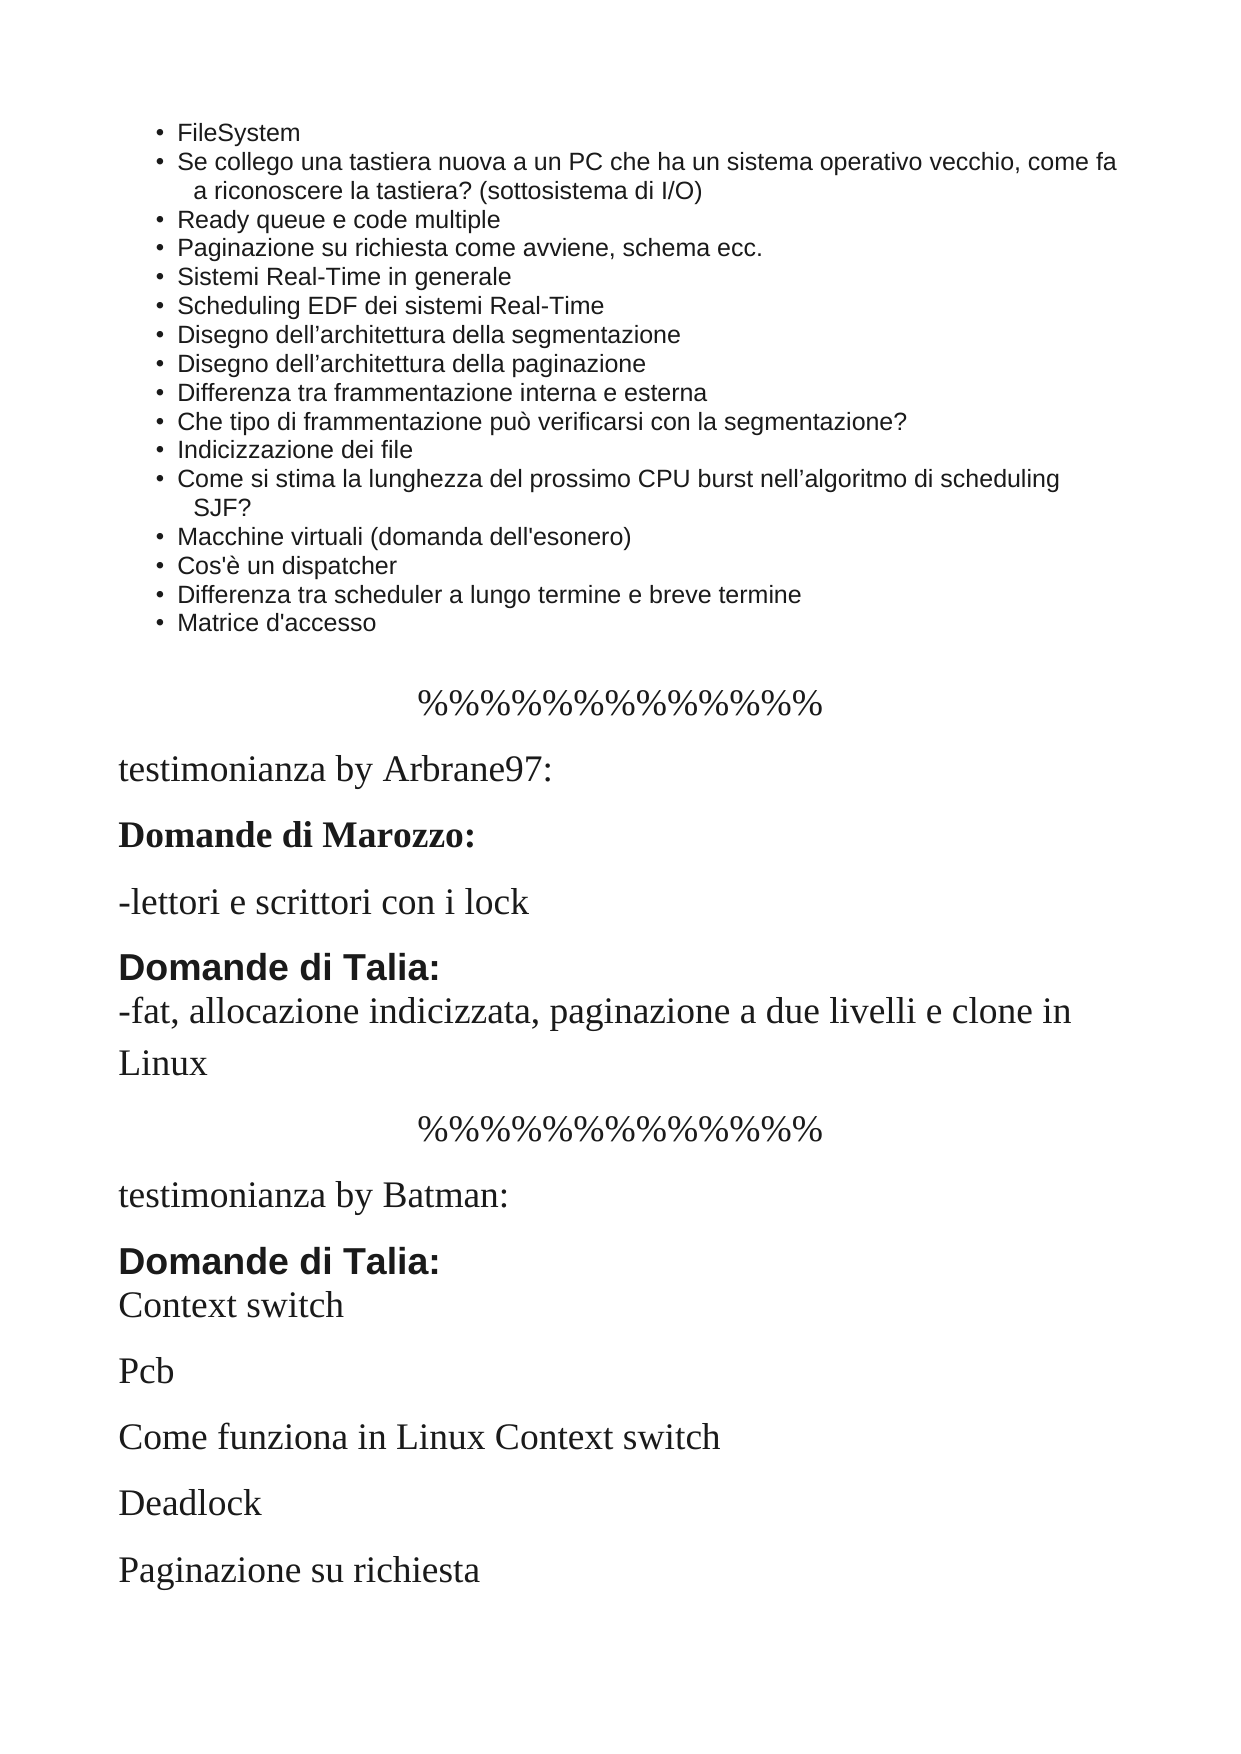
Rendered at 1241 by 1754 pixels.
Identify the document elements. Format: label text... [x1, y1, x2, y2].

list Sistemi Real-Time in generale [156, 262, 1122, 291]
list Domande di Talia: [118, 945, 1122, 988]
list Cos'è un dispatcher [156, 551, 1122, 579]
text Context switch [118, 1282, 1122, 1325]
list Paginazione su richiesta come avviene, schema ecc. [156, 233, 1122, 262]
list Domande di Talia: [118, 1239, 1122, 1282]
text -lettori e scrittori con i lock [118, 879, 1122, 922]
list Differenza tra scheduler a lungo termine e breve termine [156, 579, 1122, 608]
list Disegno dell’architettura della paginazione [156, 349, 1122, 378]
text %%%%%%%%%%%%% [118, 1106, 1122, 1149]
text %%%%%%%%%%%%% [118, 680, 1122, 723]
list Che tipo di frammentazione può verificarsi con la segmentazione? [156, 407, 1122, 435]
list Indicizzazione dei file [156, 435, 1122, 464]
text Pcb [118, 1348, 1122, 1391]
list Scheduling EDF dei sistemi Real-Time [156, 291, 1122, 320]
text Paginazione su richiesta [118, 1547, 1122, 1590]
text Come funziona in Linux Context switch [118, 1414, 1122, 1458]
text -fat, allocazione indicizzata, paginazione a due livelli e clone in Linux [118, 988, 1122, 1083]
text Domande di Marozzo: [118, 813, 1122, 856]
list Disegno dell’architettura della segmentazione [156, 320, 1122, 349]
list Macchine virtuali (domanda dell'esonero) [156, 522, 1122, 551]
list Ready queue e code multiple [156, 204, 1122, 233]
text Deadlock [118, 1481, 1122, 1524]
list FileSystem [156, 118, 1122, 147]
list Come si stima la lunghezza del prossimo CPU burst nell’algoritmo di scheduling SJF? [156, 464, 1122, 522]
list Matrice d'accesso [156, 608, 1122, 637]
list Differenza tra frammentazione interna e esterna [156, 378, 1122, 407]
list Se collego una tastiera nuova a un PC che ha un sistema operativo vecchio, come fa a riconoscere la tastiera? (sottosistema di I/O) [156, 147, 1122, 204]
text testimonianza by Batman: [118, 1173, 1122, 1216]
text testimonianza by Arbrane97: [118, 747, 1122, 790]
